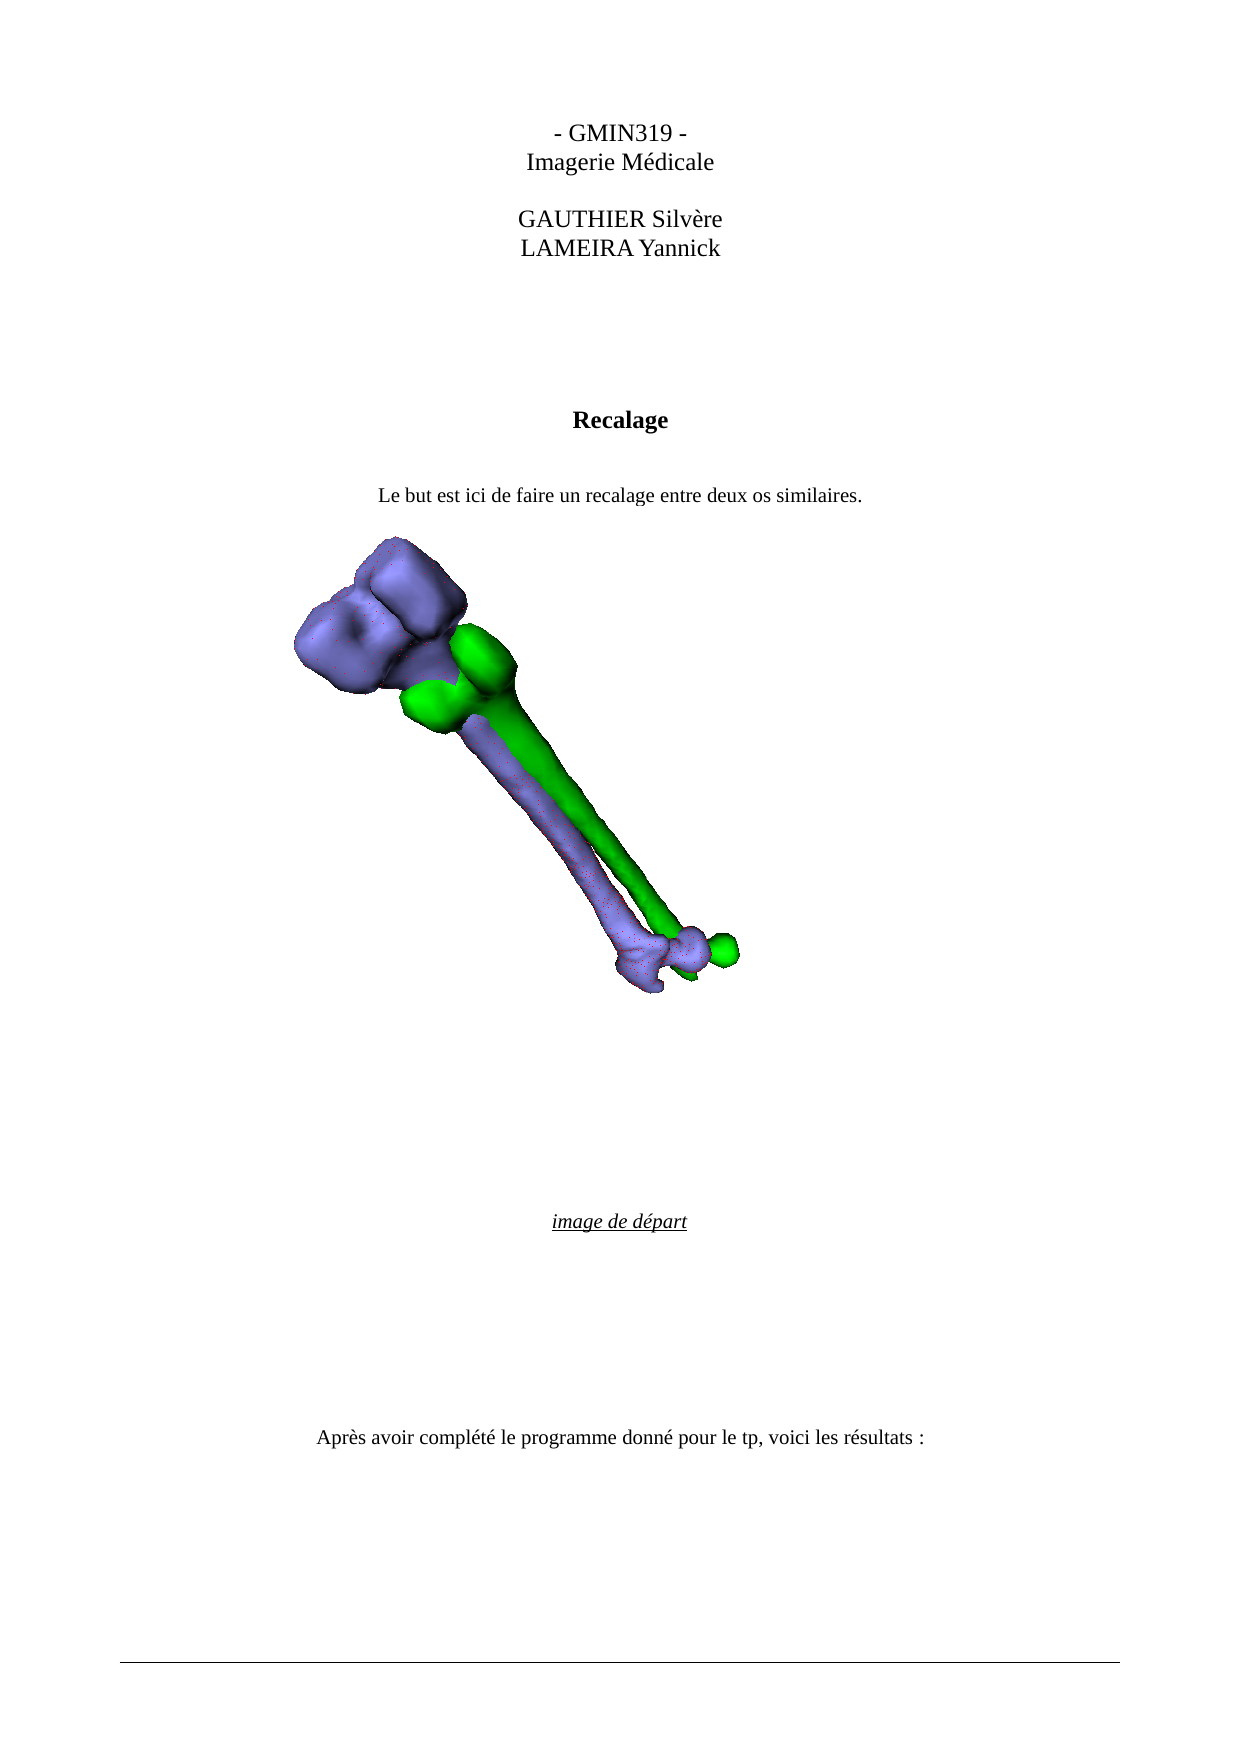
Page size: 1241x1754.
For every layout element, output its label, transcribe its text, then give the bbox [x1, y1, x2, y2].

text GAUTHIER Silvère [118, 204, 1122, 233]
text - GMIN319 - [118, 118, 1122, 147]
text Le but est ici de faire un recalage entre deux os similaires. [118, 482, 1122, 506]
text Après avoir complété le programme donné pour le tp, voici les résultats : [118, 1425, 1122, 1449]
text Imagerie Médicale [118, 147, 1122, 176]
text Recalage [118, 406, 1122, 434]
text image de départ [118, 1209, 1122, 1233]
text LAMEIRA Yannick [118, 233, 1122, 262]
picture [118, 506, 1123, 1209]
